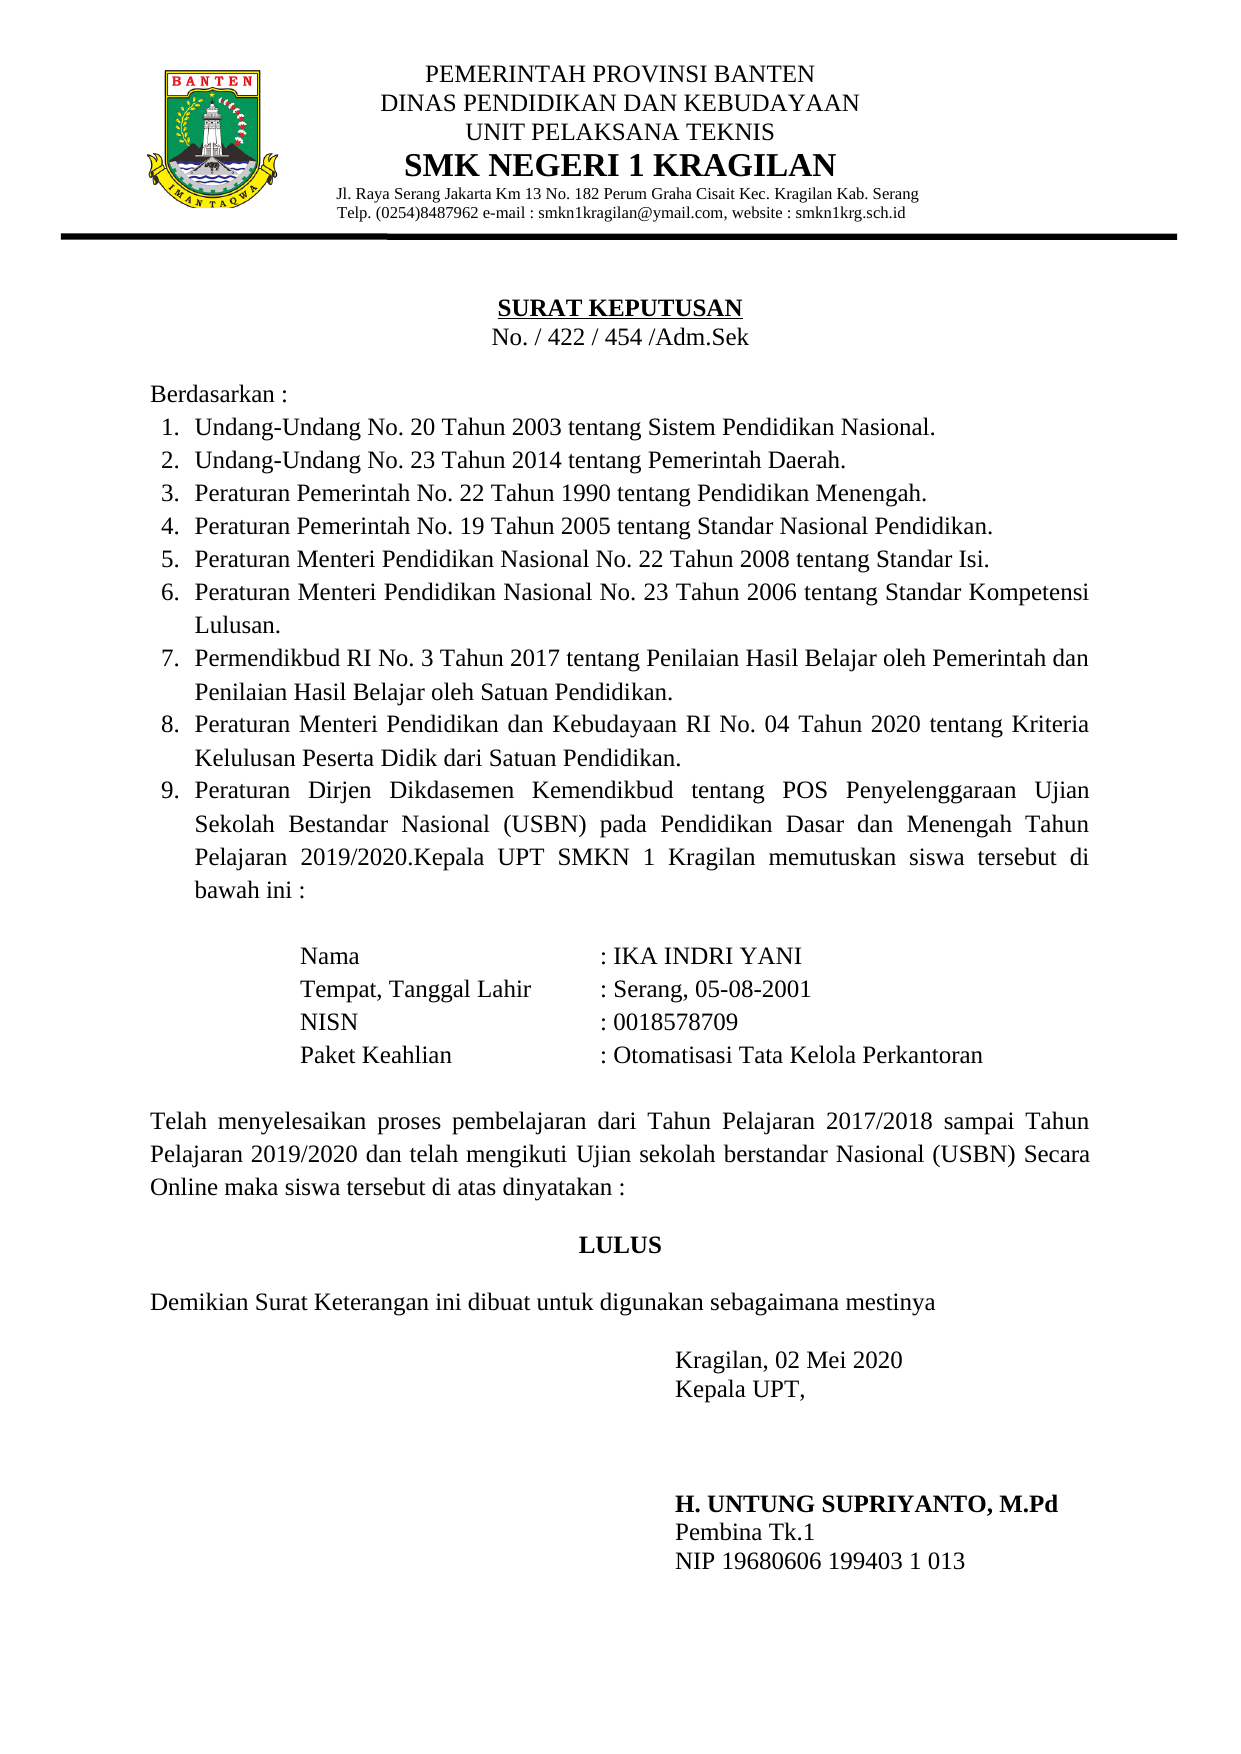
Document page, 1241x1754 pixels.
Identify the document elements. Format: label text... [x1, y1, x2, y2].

text Kragilan, 02 Mei 2020 [150, 1345, 1090, 1374]
text Demikian Surat Keterangan ini dibuat untuk digunakan sebagaimana mestinya [150, 1287, 1090, 1316]
text LULUS [150, 1230, 1090, 1259]
list Peraturan Dirjen Dikdasemen Kemendikbud tentang POS Penyelenggaraan Ujian Sekolah Bestandar Nasional (USBN) pada Pendidikan Dasar dan Menengah Tahun Pelajaran 2019/2020.Kepala UPT SMKN 1 Kragilan memutuskan siswa tersebut di bawah ini : [179, 776, 1090, 903]
text Kepala UPT, [150, 1374, 1090, 1402]
list Peraturan Pemerintah No. 19 Tahun 2005 tentang Standar Nasional Pendidikan. [179, 511, 1090, 540]
picture [146, 70, 279, 208]
list Peraturan Menteri Pendidikan Nasional No. 22 Tahun 2008 tentang Standar Isi. [179, 544, 1090, 573]
list Undang-Undang No. 20 Tahun 2003 tentang Sistem Pendidikan Nasional. [179, 412, 1090, 441]
text SURAT KEPUTUSAN [150, 293, 1090, 322]
list Peraturan Menteri Pendidikan Nasional No. 23 Tahun 2006 tentang Standar Kompetensi Lulusan. [179, 577, 1090, 639]
list Peraturan Pemerintah No. 22 Tahun 1990 tentang Pendidikan Menengah. [179, 478, 1090, 507]
text NISN : 0018578709 [150, 1007, 1090, 1036]
text Berdasarkan : [150, 379, 1090, 408]
text Tempat, Tanggal Lahir : Serang, 05-08-2001 [150, 974, 1090, 1002]
list Undang-Undang No. 23 Tahun 2014 tentang Pemerintah Daerah. [179, 445, 1090, 474]
text No. / 422 / 454 /Adm.Sek [150, 322, 1090, 351]
text H. UNTUNG SUPRIYANTO, M.Pd [150, 1489, 1090, 1517]
text NIP 19680606 199403 1 013 [150, 1546, 1090, 1575]
list Peraturan Menteri Pendidikan dan Kebudayaan RI No. 04 Tahun 2020 tentang Kriteria Kelulusan Peserta Didik dari Satuan Pendidikan. [179, 709, 1090, 771]
list Permendikbud RI No. 3 Tahun 2017 tentang Penilaian Hasil Belajar oleh Pemerintah dan Penilaian Hasil Belajar oleh Satuan Pendidikan. [179, 643, 1090, 705]
text Nama : IKA INDRI YANI [150, 941, 1090, 969]
text Telah menyelesaikan proses pembelajaran dari Tahun Pelajaran 2017/2018 sampai Tahun Pelajaran 2019/2020 dan telah mengikuti Ujian sekolah berstandar Nasional (USBN) Secara Online maka siswa tersebut di atas dinyatakan : [150, 1106, 1090, 1201]
text Pembina Tk.1 [150, 1517, 1090, 1546]
text Paket Keahlian : Otomatisasi Tata Kelola Perkantoran [150, 1040, 1090, 1068]
